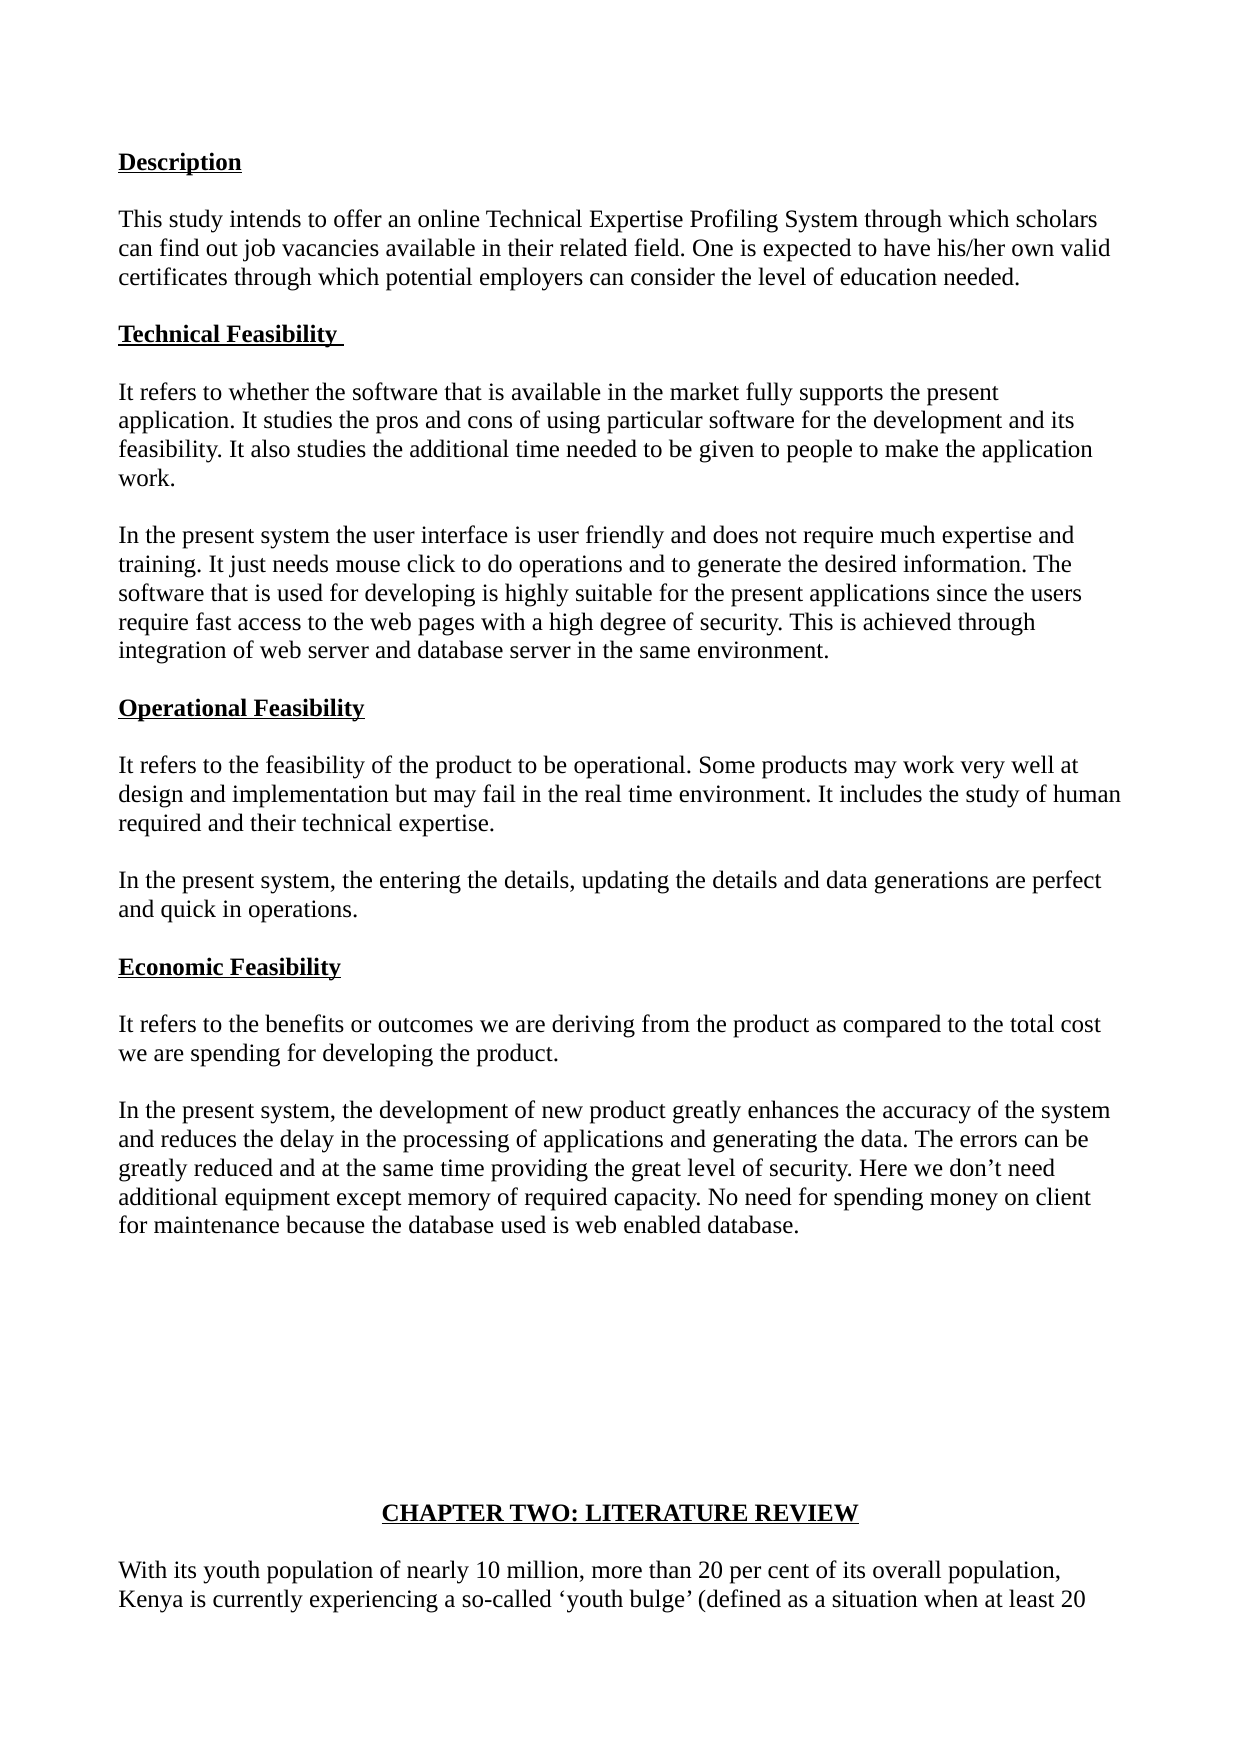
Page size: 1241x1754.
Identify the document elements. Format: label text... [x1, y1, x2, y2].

text In the present system, the entering the details, updating the details and data generations are perfect and quick in operations. [118, 866, 1122, 923]
text It refers to whether the software that is available in the market fully supports the present application. It studies the pros and cons of using particular software for the development and its feasibility. It also studies the additional time needed to be given to people to make the application work. [118, 377, 1122, 492]
text Economic Feasibility [118, 952, 1122, 981]
text It refers to the benefits or outcomes we are deriving from the product as compared to the total cost we are spending for developing the product. [118, 1009, 1122, 1067]
text Operational Feasibility [118, 693, 1122, 722]
text In the present system, the development of new product greatly enhances the accuracy of the system and reduces the delay in the processing of applications and generating the data. The errors can be greatly reduced and at the same time providing the great level of security. Here we don’t need additional equipment except memory of required capacity. No need for spending money on client for maintenance because the database used is web enabled database. [118, 1096, 1122, 1239]
text It refers to the feasibility of the product to be operational. Some products may work very well at design and implementation but may fail in the real time environment. It includes the study of human required and their technical expertise. [118, 751, 1122, 837]
text This study intends to offer an online Technical Expertise Profiling System through which scholars can find out job vacancies available in their related field. One is expected to have his/her own valid certificates through which potential employers can consider the level of education needed. [118, 204, 1122, 291]
text Technical Feasibility [118, 319, 1122, 348]
text With its youth population of nearly 10 million, more than 20 per cent of its overall population, Kenya is currently experiencing a so-called ‘youth bulge’ (defined as a situation when at least 20 [118, 1556, 1122, 1613]
text Description [118, 147, 1122, 176]
text CHAPTER TWO: LITERATURE REVIEW [118, 1498, 1122, 1527]
text In the present system the user interface is user friendly and does not require much expertise and training. It just needs mouse click to do operations and to generate the desired information. The software that is used for developing is highly suitable for the present applications since the users require fast access to the web pages with a high degree of security. This is achieved through integration of web server and database server in the same environment. [118, 521, 1122, 664]
